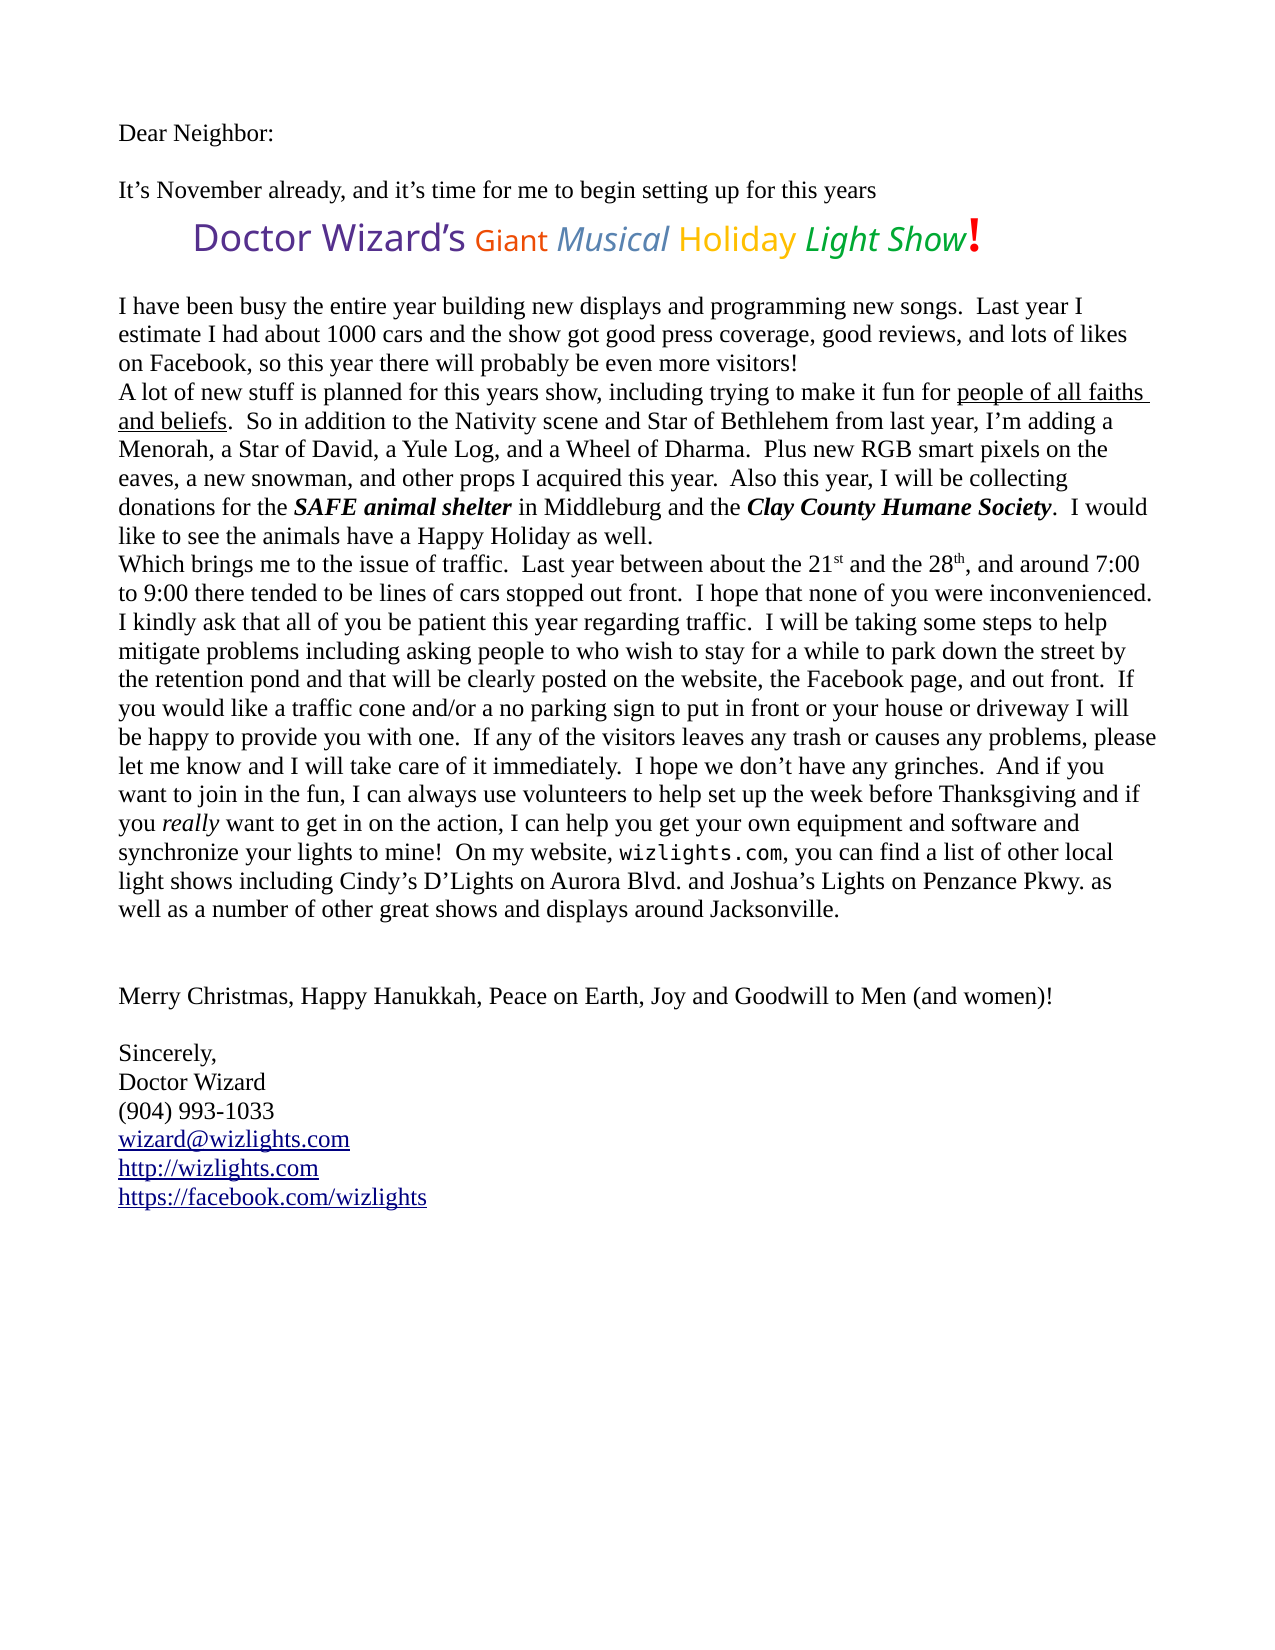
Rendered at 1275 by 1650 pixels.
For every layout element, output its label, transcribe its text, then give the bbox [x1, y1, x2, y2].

text Merry Christmas, Happy Hanukkah, Peace on Earth, Joy and Goodwill to Men (and women)! [118, 981, 1157, 1009]
text Doctor Wizard’s Giant Musical Holiday Light Show! [118, 204, 1157, 262]
text Doctor Wizard [118, 1067, 1157, 1096]
text http://wizlights.com [118, 1153, 1157, 1182]
text (904) 993-1033 [118, 1096, 1157, 1124]
text wizard@wizlights.com [118, 1124, 1157, 1153]
text A lot of new stuff is planned for this years show, including trying to make it fun for people of all faiths and beliefs. So in addition to the Nativity scene and Star of Bethlehem from last year, I’m adding a Menorah, a Star of David, a Yule Log, and a Wheel of Dharma. Plus new RGB smart pixels on the eaves, a new snowman, and other props I acquired this year. Also this year, I will be collecting donations for the SAFE animal shelter in Middleburg and the Clay County Humane Society. I would like to see the animals have a Happy Holiday as well. [118, 377, 1157, 549]
text Which brings me to the issue of traffic. Last year between about the 21st and the 28th, and around 7:00 to 9:00 there tended to be lines of cars stopped out front. I hope that none of you were inconvenienced. I kindly ask that all of you be patient this year regarding traffic. I will be taking some steps to help mitigate problems including asking people to who wish to stay for a while to park down the street by the retention pond and that will be clearly posted on the website, the Facebook page, and out front. If you would like a traffic cone and/or a no parking sign to put in front or your house or driveway I will be happy to provide you with one. If any of the visitors leaves any trash or causes any problems, please let me know and I will take care of it immediately. I hope we don’t have any grinches. And if you want to join in the fun, I can always use volunteers to help set up the week before Thanksgiving and if you really want to get in on the action, I can help you get your own equipment and software and synchronize your lights to mine! On my website, wizlights.com, you can find a list of other local light shows including Cindy’s D’Lights on Aurora Blvd. and Joshua’s Lights on Penzance Pkwy. as well as a number of other great shows and displays around Jacksonville. [118, 549, 1157, 923]
text I have been busy the entire year building new displays and programming new songs. Last year I estimate I had about 1000 cars and the show got good press coverage, good reviews, and lots of likes on Facebook, so this year there will probably be even more visitors! [118, 291, 1157, 377]
text Dear Neighbor: [118, 118, 1157, 147]
text https://facebook.com/wizlights [118, 1182, 1157, 1211]
text Sincerely, [118, 1038, 1157, 1067]
text It’s November already, and it’s time for me to begin setting up for this years [118, 176, 1157, 204]
